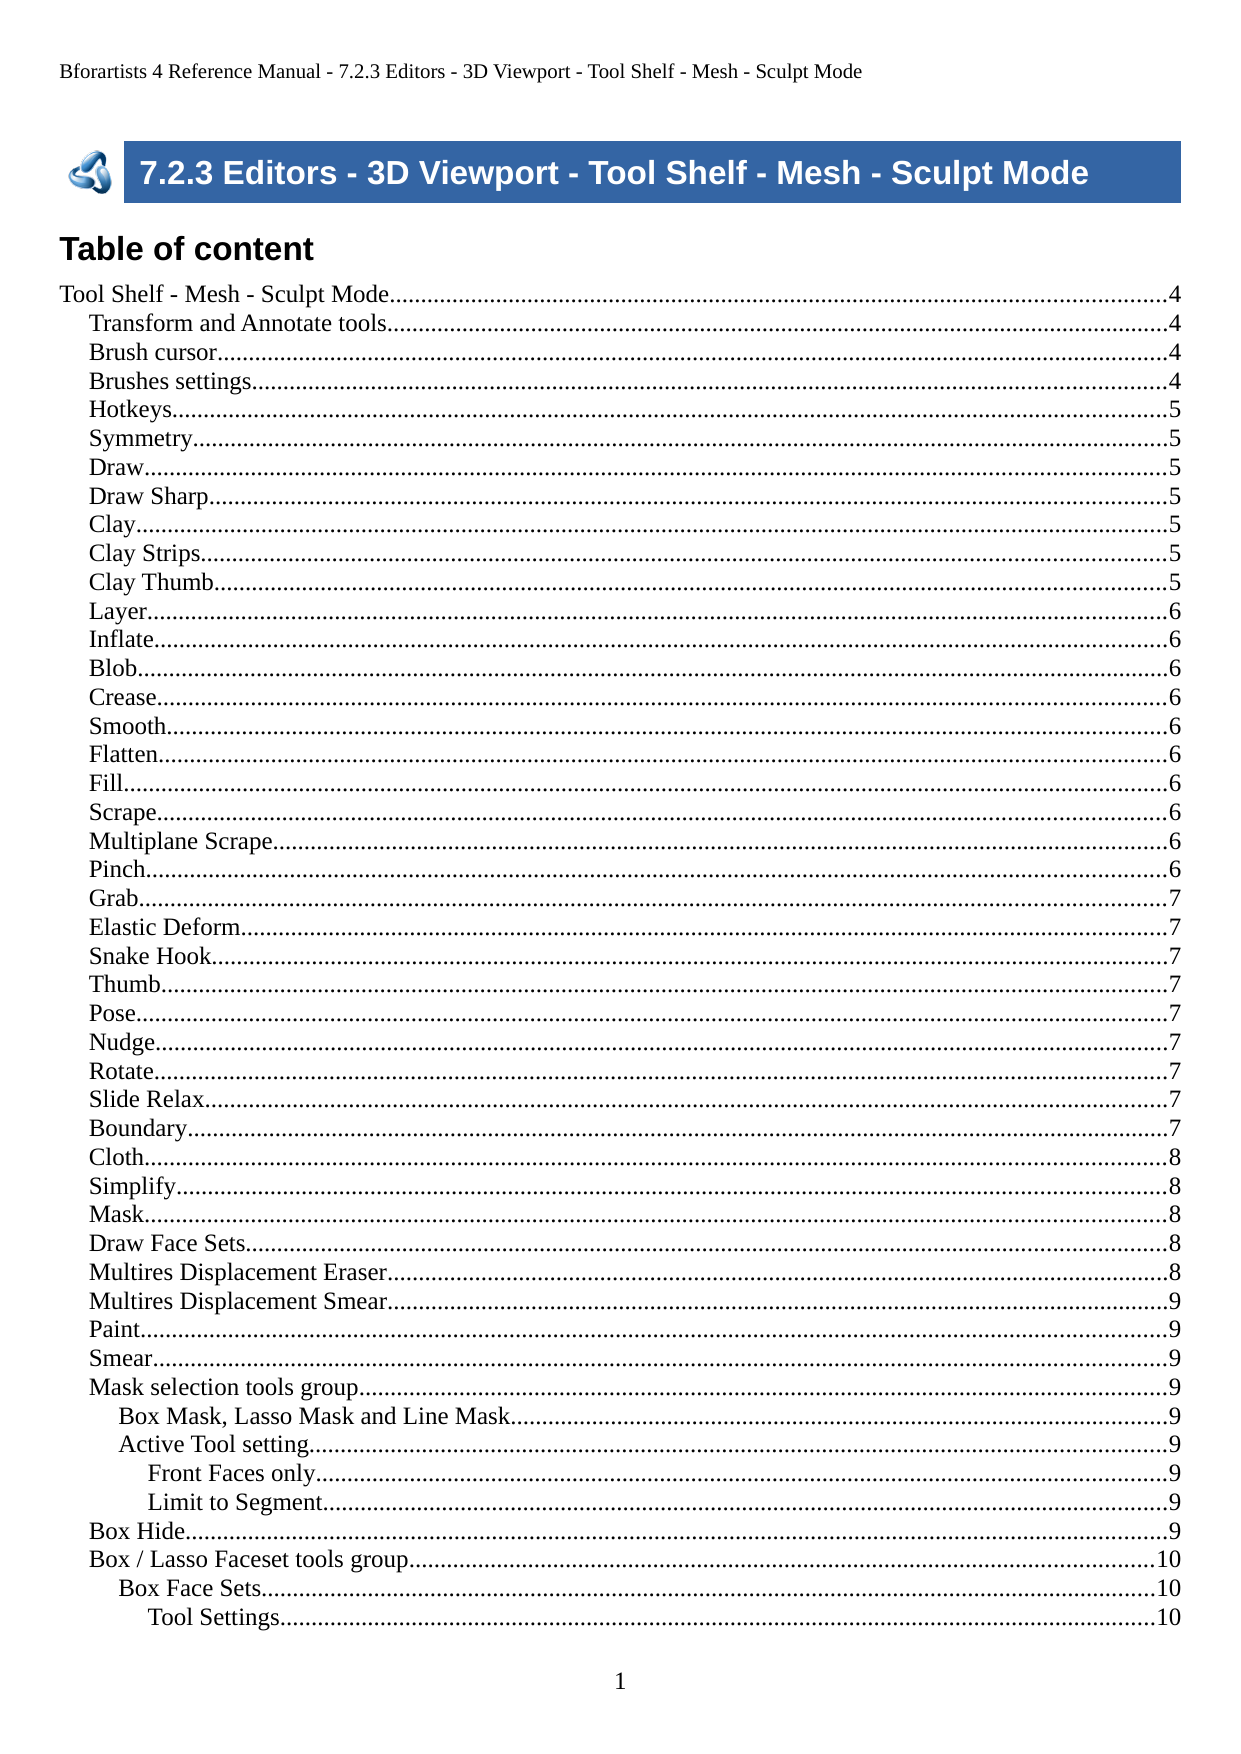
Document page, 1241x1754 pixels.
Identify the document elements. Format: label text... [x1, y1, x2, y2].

text Multires Displacement Eraser 8 [88, 1257, 1181, 1286]
text Box Hide 9 [88, 1516, 1181, 1544]
text Draw Face Sets 8 [88, 1228, 1181, 1257]
text Tool Settings 10 [147, 1602, 1181, 1631]
text Box Mask, Lasso Mask and Line Mask 9 [118, 1401, 1181, 1429]
text Brush cursor 4 [88, 337, 1181, 366]
text Paint 9 [88, 1314, 1181, 1343]
text Mask 8 [88, 1199, 1181, 1228]
table_header 7.2.3 Editors - 3D Viewport - Tool Shelf - Mesh - Sculpt Mode [124, 141, 1181, 203]
table_header [59, 141, 124, 203]
text Box Face Sets 10 [118, 1573, 1181, 1602]
text Smooth 6 [88, 711, 1181, 739]
text Draw Sharp 5 [88, 481, 1181, 509]
text Layer 6 [88, 596, 1181, 624]
text Simplify 8 [88, 1171, 1181, 1199]
text Slide Relax 7 [88, 1084, 1181, 1113]
text Tool Shelf - Mesh - Sculpt Mode 4 [59, 279, 1181, 308]
text Limit to Segment 9 [147, 1487, 1181, 1516]
text Blob 6 [88, 653, 1181, 682]
text Pinch 6 [88, 854, 1181, 883]
subtitle Table of content [59, 228, 1181, 267]
text Grab 7 [88, 883, 1181, 912]
text Fill 6 [88, 768, 1181, 797]
text Box / Lasso Faceset tools group 10 [88, 1544, 1181, 1573]
text Front Faces only 9 [147, 1458, 1181, 1487]
text Cloth 8 [88, 1142, 1181, 1171]
text Multiplane Scrape 6 [88, 826, 1181, 854]
text Elastic Deform 7 [88, 912, 1181, 941]
text Rotate 7 [88, 1056, 1181, 1084]
text Mask selection tools group 9 [88, 1372, 1181, 1401]
text Hotkeys 5 [88, 394, 1181, 423]
text Active Tool setting 9 [118, 1429, 1181, 1458]
text Inflate 6 [88, 624, 1181, 653]
text Thumb 7 [88, 969, 1181, 998]
text Clay Thumb 5 [88, 567, 1181, 596]
text Multires Displacement Smear 9 [88, 1286, 1181, 1314]
text Symmetry 5 [88, 423, 1181, 452]
text Crease 6 [88, 682, 1181, 711]
text Boundary 7 [88, 1113, 1181, 1142]
text Snake Hook 7 [88, 941, 1181, 969]
text Clay Strips 5 [88, 538, 1181, 567]
picture [65, 147, 114, 197]
text Clay 5 [88, 509, 1181, 538]
text Transform and Annotate tools 4 [88, 308, 1181, 337]
text Brushes settings 4 [88, 366, 1181, 394]
text Pose 7 [88, 998, 1181, 1027]
text Draw 5 [88, 452, 1181, 481]
text Scrape 6 [88, 797, 1181, 826]
text Nudge 7 [88, 1027, 1181, 1056]
text Flatten 6 [88, 739, 1181, 768]
text Smear 9 [88, 1343, 1181, 1372]
